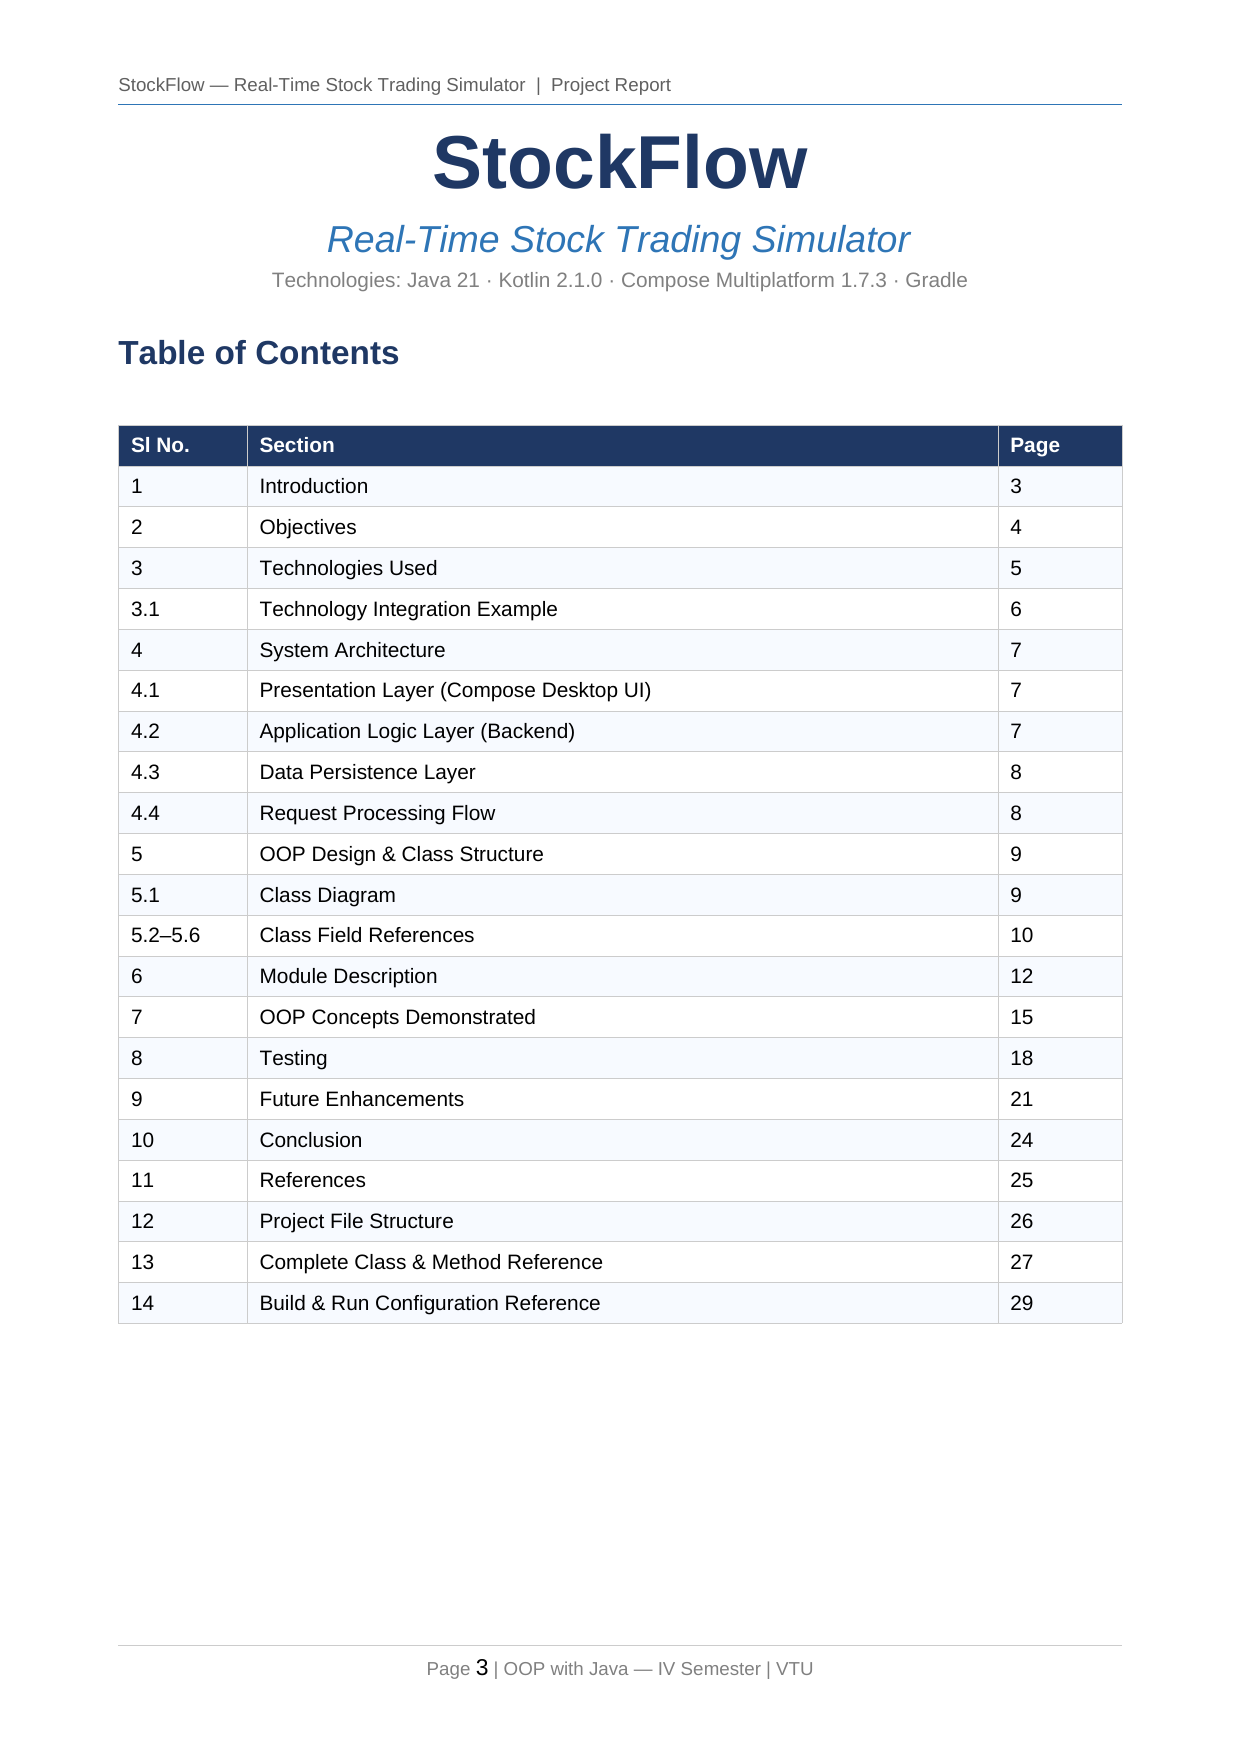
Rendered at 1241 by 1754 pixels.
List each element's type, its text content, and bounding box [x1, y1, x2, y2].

table_cell Application Logic Layer (Backend) [248, 712, 998, 751]
table_cell 5 [119, 834, 247, 874]
table_cell Project File Structure [248, 1202, 998, 1241]
table_cell 4.3 [119, 752, 247, 792]
table_cell 4.2 [119, 712, 247, 751]
table_cell References [248, 1161, 998, 1201]
table_cell 3 [119, 548, 247, 588]
table_cell Request Processing Flow [248, 793, 998, 833]
table_cell 21 [999, 1079, 1122, 1119]
table_cell 12 [119, 1202, 247, 1241]
table_cell OOP Concepts Demonstrated [248, 997, 998, 1037]
table_cell 4 [999, 507, 1122, 547]
table_cell Introduction [248, 467, 998, 506]
table_cell 13 [119, 1242, 247, 1282]
table_cell 18 [999, 1038, 1122, 1078]
table_cell 8 [999, 793, 1122, 833]
table_cell Conclusion [248, 1120, 998, 1160]
table_cell 5.2–5.6 [119, 916, 247, 956]
table_cell 1 [119, 467, 247, 506]
table_header Sl No. [119, 426, 247, 466]
table_cell Presentation Layer (Compose Desktop UI) [248, 671, 998, 711]
table_cell 11 [119, 1161, 247, 1201]
subtitle Table of Contents [118, 333, 1122, 371]
table_cell Future Enhancements [248, 1079, 998, 1119]
table_cell Technologies Used [248, 548, 998, 588]
table_cell System Architecture [248, 630, 998, 670]
table_cell OOP Design & Class Structure [248, 834, 998, 874]
table_cell 15 [999, 997, 1122, 1037]
text Real-Time Stock Trading Simulator [118, 217, 1122, 260]
table_cell 4.4 [119, 793, 247, 833]
table_cell Module Description [248, 957, 998, 996]
table_cell 10 [119, 1120, 247, 1160]
table_cell 27 [999, 1242, 1122, 1282]
table_cell 3.1 [119, 589, 247, 629]
table_cell 4 [119, 630, 247, 670]
table_cell 7 [999, 630, 1122, 670]
table_cell 12 [999, 957, 1122, 996]
table_cell 7 [999, 671, 1122, 711]
table_cell Class Diagram [248, 875, 998, 915]
text Technologies: Java 21 · Kotlin 2.1.0 · Compose Multiplatform 1.7.3 · Gradle [118, 268, 1122, 292]
table_cell 2 [119, 507, 247, 547]
table_cell 14 [119, 1283, 247, 1323]
table_cell Class Field References [248, 916, 998, 956]
table_cell Build & Run Configuration Reference [248, 1283, 998, 1323]
table_cell 7 [119, 997, 247, 1037]
table_cell Technology Integration Example [248, 589, 998, 629]
table_cell Objectives [248, 507, 998, 547]
table_cell 26 [999, 1202, 1122, 1241]
table_cell Testing [248, 1038, 998, 1078]
table_cell 9 [119, 1079, 247, 1119]
table_cell 8 [999, 752, 1122, 792]
text StockFlow [118, 118, 1122, 204]
table_cell 4.1 [119, 671, 247, 711]
table_cell 9 [999, 834, 1122, 874]
table_header Page [999, 426, 1122, 466]
table_cell 7 [999, 712, 1122, 751]
table_cell 25 [999, 1161, 1122, 1201]
table_cell 24 [999, 1120, 1122, 1160]
table_cell 6 [999, 589, 1122, 629]
table_cell Complete Class & Method Reference [248, 1242, 998, 1282]
table_cell 6 [119, 957, 247, 996]
table_cell 9 [999, 875, 1122, 915]
table_cell 8 [119, 1038, 247, 1078]
table_cell 5.1 [119, 875, 247, 915]
table_cell 29 [999, 1283, 1122, 1323]
table_cell 3 [999, 467, 1122, 506]
table_cell 10 [999, 916, 1122, 956]
table_cell Data Persistence Layer [248, 752, 998, 792]
table_cell 5 [999, 548, 1122, 588]
table_header Section [248, 426, 998, 466]
